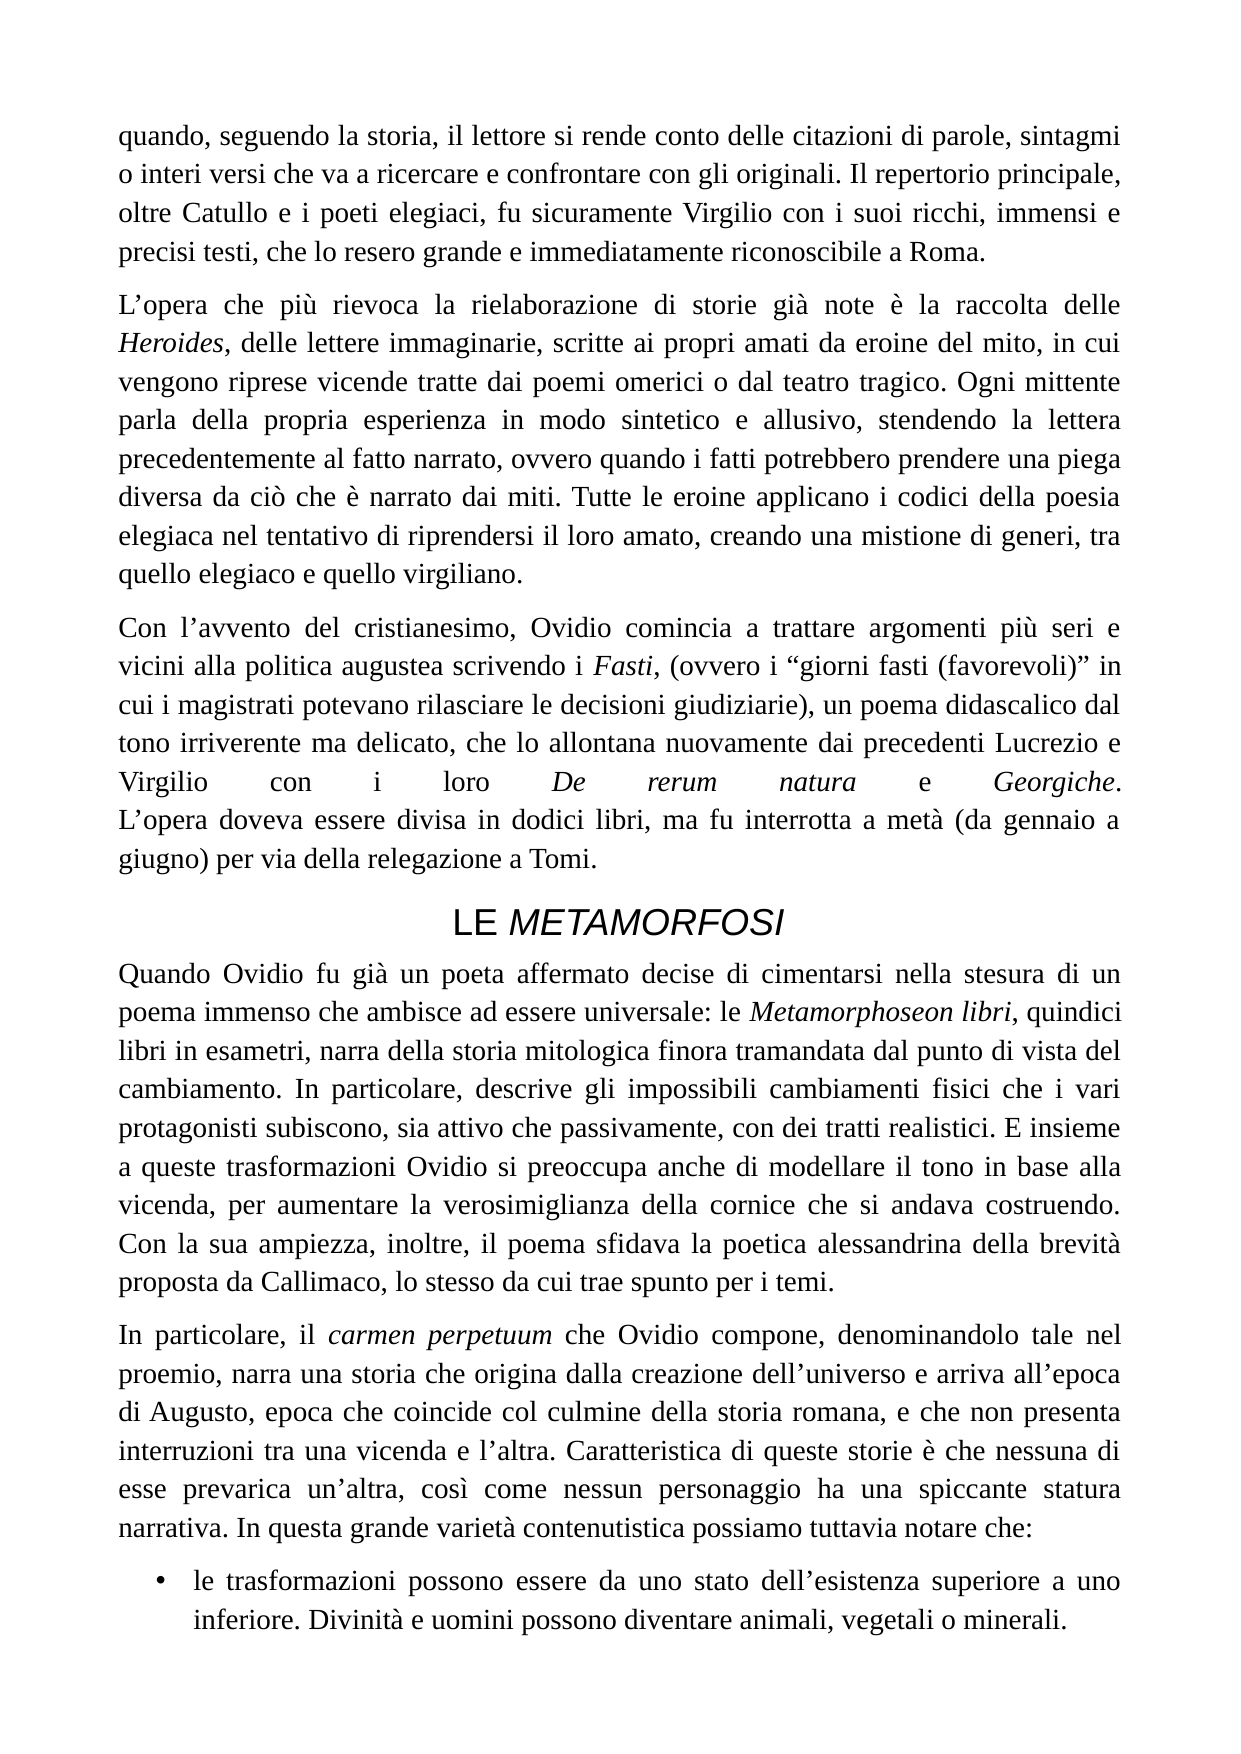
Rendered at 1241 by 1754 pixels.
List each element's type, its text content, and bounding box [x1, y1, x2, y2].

subtitle LE METAMORFOSI [118, 900, 1122, 943]
text In particolare, il carmen perpetuum che Ovidio compone, denominandolo tale nel proemio, narra una storia che origina dalla creazione dell’universo e arriva all’epoca di Augusto, epoca che coincide col culmine della storia romana, e che non presenta interruzioni tra una vicenda e l’altra. Caratteristica di queste storie è che nessuna di esse prevarica un’altra, così come nessun personaggio ha una spiccante statura narrativa. In questa grande varietà contenutistica possiamo tuttavia notare che: [118, 1317, 1122, 1544]
text Con l’avvento del cristianesimo, Ovidio comincia a trattare argomenti più seri e vicini alla politica augustea scrivendo i Fasti, (ovvero i “giorni fasti (favorevoli)” in cui i magistrati potevano rilasciare le decisioni giudiziarie), un poema didascalico dal tono irriverente ma delicato, che lo allontana nuovamente dai precedenti Lucrezio e Virgilio con i loro De rerum natura e Georgiche. L’opera doveva essere divisa in dodici libri, ma fu interrotta a metà (da gennaio a giugno) per via della relegazione a Tomi. [118, 610, 1122, 874]
text quando, seguendo la storia, il lettore si rende conto delle citazioni di parole, sintagmi o interi versi che va a ricercare e confrontare con gli originali. Il repertorio principale, oltre Catullo e i poeti elegiaci, fu sicuramente Virgilio con i suoi ricchi, immensi e precisi testi, che lo resero grande e immediatamente riconoscibile a Roma. [118, 118, 1122, 267]
text L’opera che più rievoca la rielaborazione di storie già note è la raccolta delle Heroides, delle lettere immaginarie, scritte ai propri amati da eroine del mito, in cui vengono riprese vicende tratte dai poemi omerici o dal teatro tragico. Ogni mittente parla della propria esperienza in modo sintetico e allusivo, stendendo la lettera precedentemente al fatto narrato, ovvero quando i fatti potrebbero prendere una piega diversa da ciò che è narrato dai miti. Tutte le eroine applicano i codici della poesia elegiaca nel tentativo di riprendersi il loro amato, creando una mistione di generi, tra quello elegiaco e quello virgiliano. [118, 287, 1122, 590]
list le trasformazioni possono essere da uno stato dell’esistenza superiore a uno inferiore. Divinità e uomini possono diventare animali, vegetali o minerali. [156, 1563, 1122, 1636]
text Quando Ovidio fu già un poeta affermato decise di cimentarsi nella stesura di un poema immenso che ambisce ad essere universale: le Metamorphoseon libri, quindici libri in esametri, narra della storia mitologica finora tramandata dal punto di vista del cambiamento. In particolare, descrive gli impossibili cambiamenti fisici che i vari protagonisti subiscono, sia attivo che passivamente, con dei tratti realistici. E insieme a queste trasformazioni Ovidio si preoccupa anche di modellare il tono in base alla vicenda, per aumentare la verosimiglianza della cornice che si andava costruendo. Con la sua ampiezza, inoltre, il poema sfidava la poetica alessandrina della brevità proposta da Callimaco, lo stesso da cui trae spunto per i temi. [118, 956, 1122, 1298]
